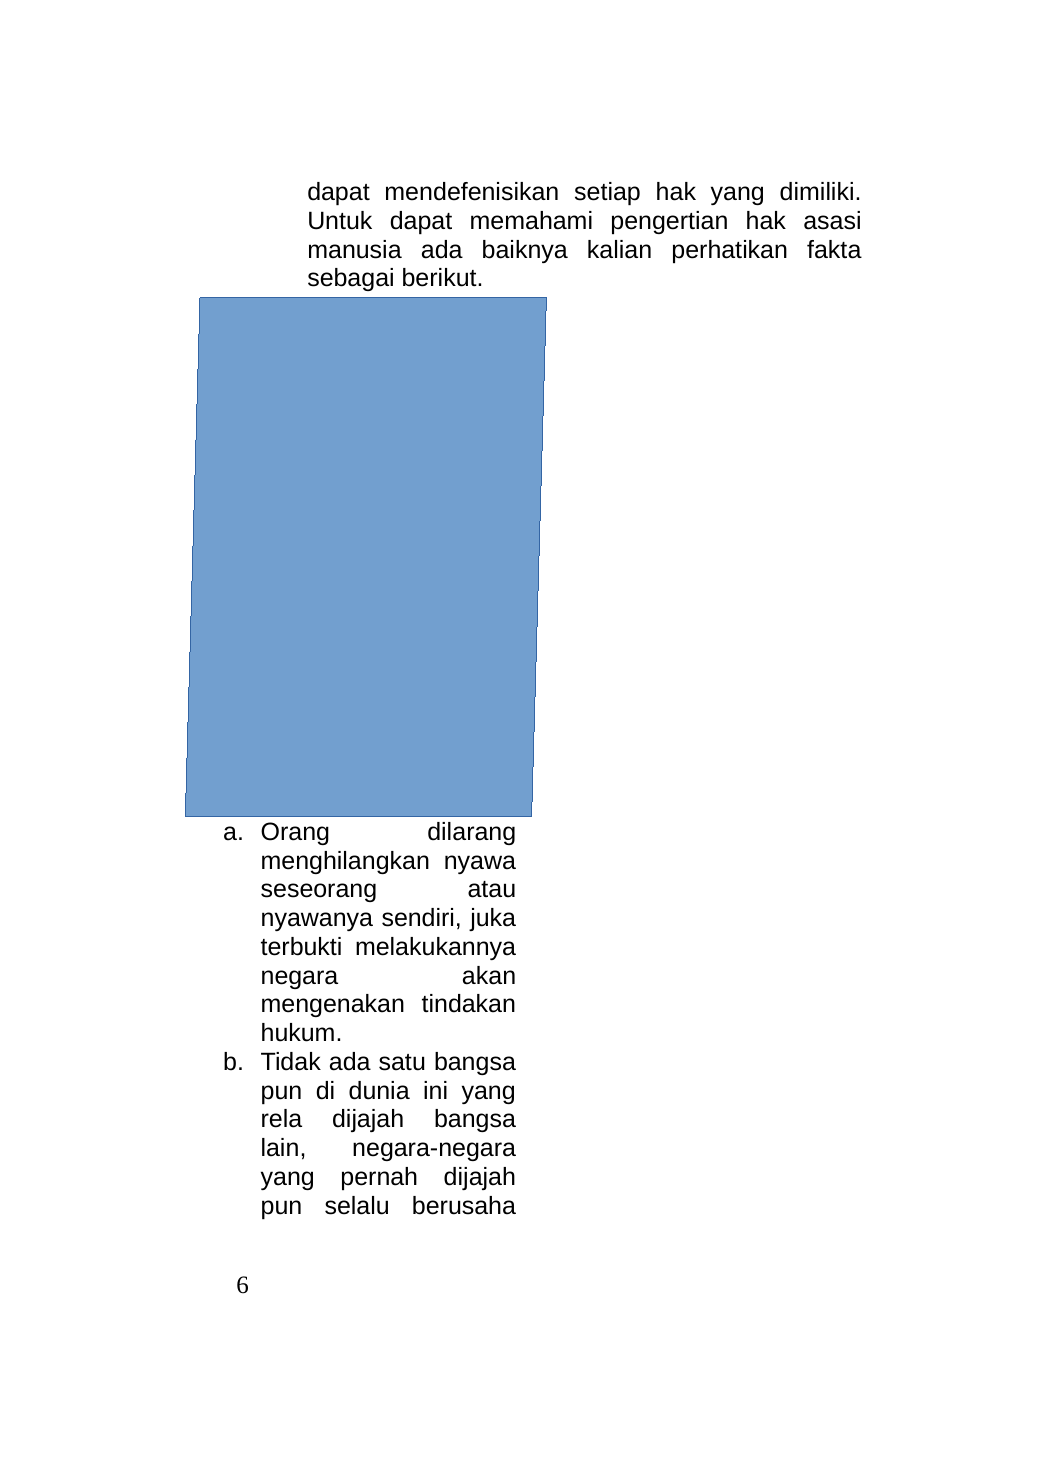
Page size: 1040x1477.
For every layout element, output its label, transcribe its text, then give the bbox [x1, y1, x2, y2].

text dapat mendefenisikan setiap hak yang dimiliki. Untuk dapat memahami pengertian hak asasi manusia ada baiknya kalian perhatikan fakta sebagai berikut. [307, 177, 862, 292]
table_header [522, 292, 883, 1225]
table_header Orang dilarang menghilangkan nyawa seseorang atau nyawanya sendiri, juka terbukti melakukannya negara akan mengenakan tindakan hukum. Tidak ada satu bangsa pun di dunia ini yang rela dijajah bangsa lain, negara-negara yang pernah dijajah pun selalu berusaha [180, 292, 522, 1225]
